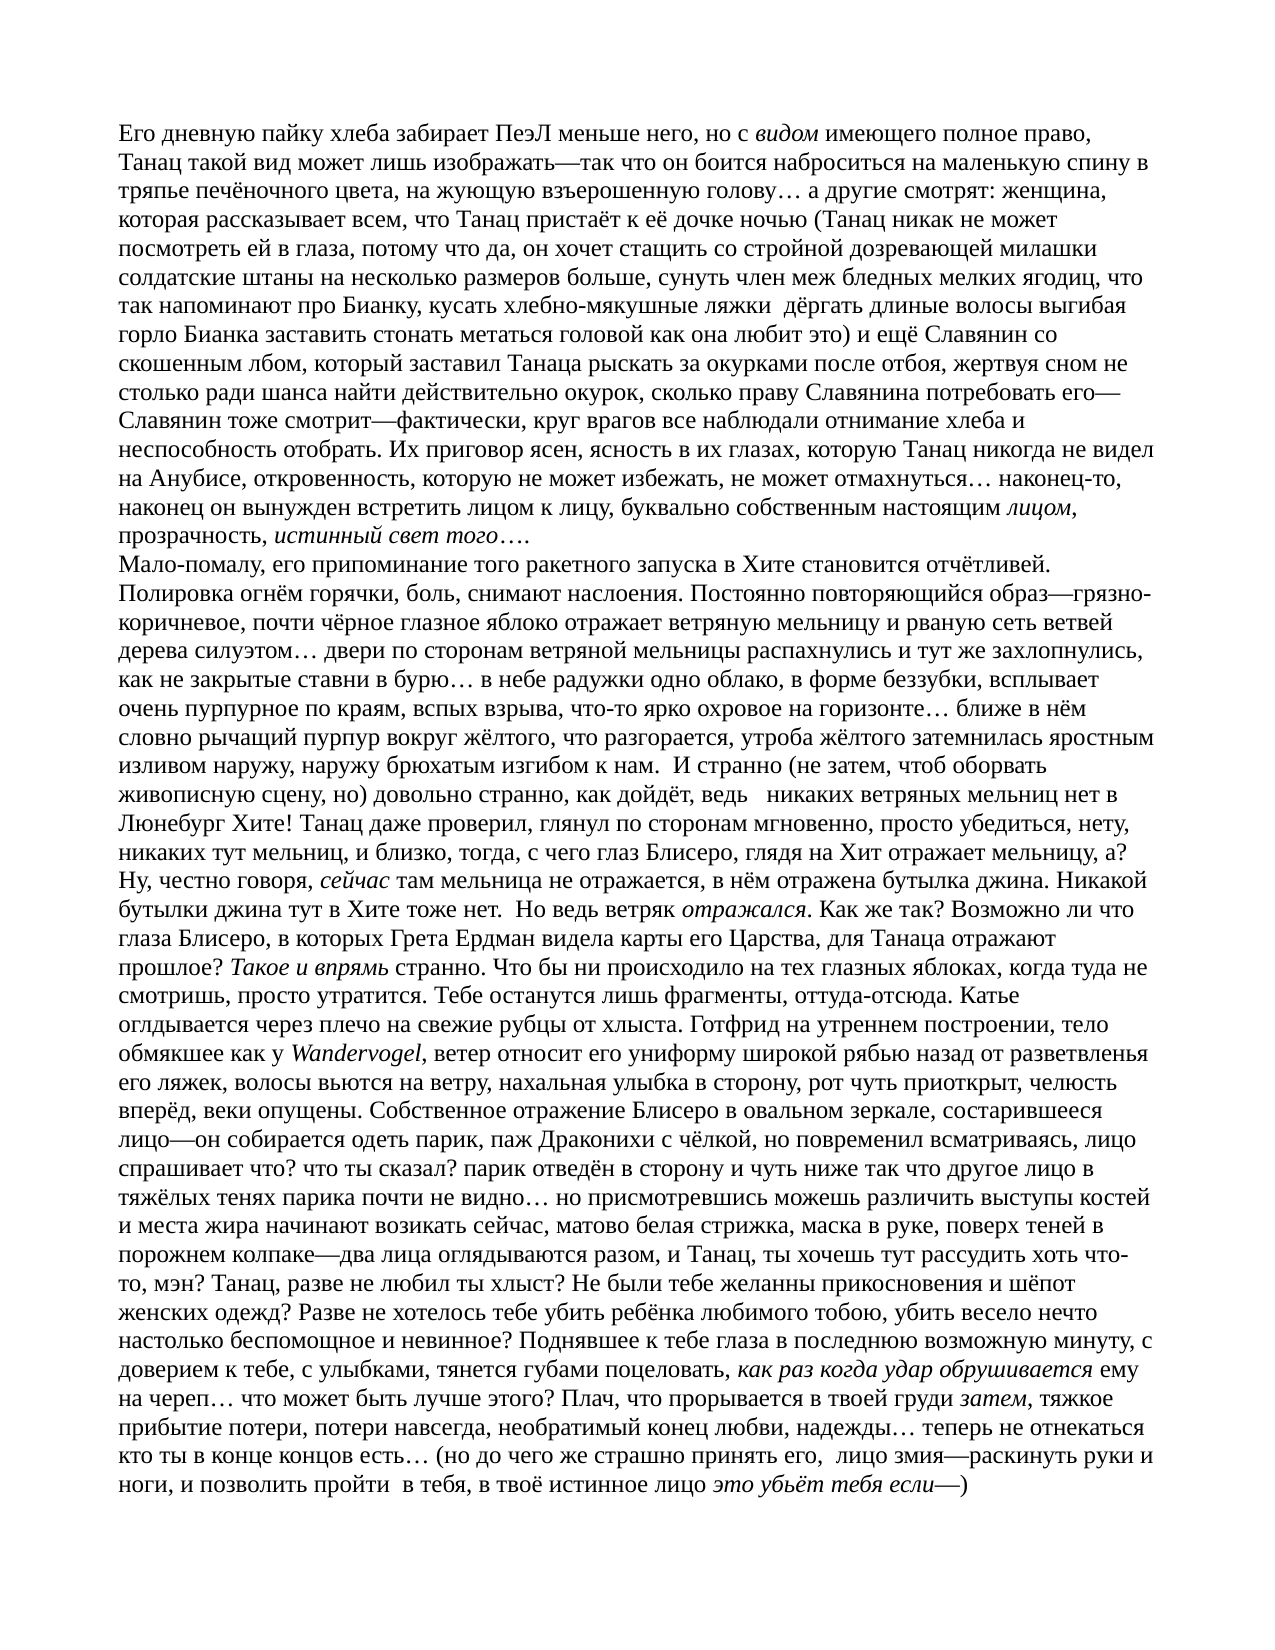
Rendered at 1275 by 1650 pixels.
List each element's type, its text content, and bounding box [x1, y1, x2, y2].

text Мало-помалу, его припоминание того ракетного запуска в Хите становится отчётливей. Полировка огнём горячки, боль, снимают наслоения. Постоянно повторяющийся образ—грязно-коричневое, почти чёрное глазное яблоко отражает ветряную мельницу и рваную сеть ветвей дерева силуэтом… двери по сторонам ветряной мельницы распахнулись и тут же захлопнулись, как не закрытые ставни в бурю… в небе радужки одно облако, в форме беззубки, всплывает очень пурпурное по краям, вспых взрыва, что-то ярко охровое на горизонте… ближе в нём словно рычащий пурпур вокруг жёлтого, что разгорается, утроба жёлтого затемнилась яростным изливом наружу, наружу брюхатым изгибом к нам. И странно (не затем, чтоб оборвать живописную сцену, но) довольно странно, как дойдёт, ведь никаких ветряных мельниц нет в Люнебург Хите! Танац даже проверил, глянул по сторонам мгновенно, просто убедиться, нету, никаких тут мельниц, и близко, тогда, с чего глаз Блисеро, глядя на Хит отражает мельницу, а? Ну, честно говоря, сейчас там мельница не отражается, в нём отражена бутылка джина. Никакой бутылки джина тут в Хите тоже нет. Но ведь ветряк отражался. Как же так? Возможно ли что глаза Блисеро, в которых Грета Ердман видела карты его Царства, для Танаца отражают прошлое? Такое и впрямь странно. Что бы ни происходило на тех глазных яблоках, когда туда не смотришь, просто утратится. Тебе останутся лишь фрагменты, оттуда-отсюда. Катье оглдывается через плечо на свежие рубцы от хлыста. Готфрид на утреннем построении, тело обмякшее как у Wandervogel, ветер относит его униформу широкой рябью назад от разветвленья его ляжек, волосы вьются на ветру, нахальная улыбка в сторону, рот чуть приоткрыт, челюсть вперёд, веки опущены. Собственное отражение Блисеро в овальном зеркале, состарившееся лицо—он собирается одеть парик, паж Драконихи с чёлкой, но повременил всматриваясь, лицо спрашивает что? что ты сказал? парик отведён в сторону и чуть ниже так что другое лицо в тяжёлых тенях парика почти не видно… но присмотревшись можешь различить выступы костей и места жира начинают возикать сейчас, матово белая стрижка, маска в руке, поверх теней в порожнем колпаке—два лица оглядываются разом, и Танац, ты хочешь тут рассудить хоть что-то, мэн? Танац, разве не любил ты хлыст? Не были тебе желанны прикосновения и шёпот женских одежд? Разве не хотелось тебе убить ребёнка любимого тобою, убить весело нечто настолько беспомощное и невинное? Поднявшее к тебе глаза в последнюю возможную минуту, с доверием к тебе, с улыбками, тянется губами поцеловать, как раз когда удар обрушивается ему на череп… что может быть лучше этого? Плач, что прорывается в твоей груди затем, тяжкое прибытие потери, потери навсегда, необратимый конец любви, надежды… теперь не отнекаться кто ты в конце концов есть… (но до чего же страшно принять его, лицо змия—раскинуть руки и ноги, и позволить пройти в тебя, в твоё истинное лицо это убьёт тебя если—) [118, 549, 1157, 1498]
text Его дневную пайку хлеба забирает ПеэЛ меньше него, но с видом имеющего полное право, Танац такой вид может лишь изображать—так что он боится наброситься на маленькую спину в тряпье печёночного цвета, на жующую взъерошенную голову… а другие смотрят: женщина, которая рассказывает всем, что Танац пристаёт к её дочке ночью (Танац никак не может посмотреть ей в глаза, потому что да, он хочет стащить со стройной дозревающей милашки солдатские штаны на несколько размеров больше, сунуть член меж бледных мелких ягодиц, что так напоминают про Бианку, кусать хлебно-мякушные ляжки дёргать длиные волосы выгибая горло Бианка заставить стонать метаться головой как она любит это) и ещё Славянин со скошенным лбом, который заставил Танаца рыскать за окурками после отбоя, жертвуя сном не столько ради шанса найти действительно окурок, сколько праву Славянина потребовать его—Славянин тоже смотрит—фактически, круг врагов все наблюдали отнимание хлеба и неспособность отобрать. Их приговор ясен, ясность в их глазах, которую Танац никогда не видел на Анубисе, откровенность, которую не может избежать, не может отмахнуться… наконец-то, наконец он вынужден встретить лицом к лицу, буквально собственным настоящим лицом, прозрачность, истинный свет того…. [118, 118, 1157, 549]
